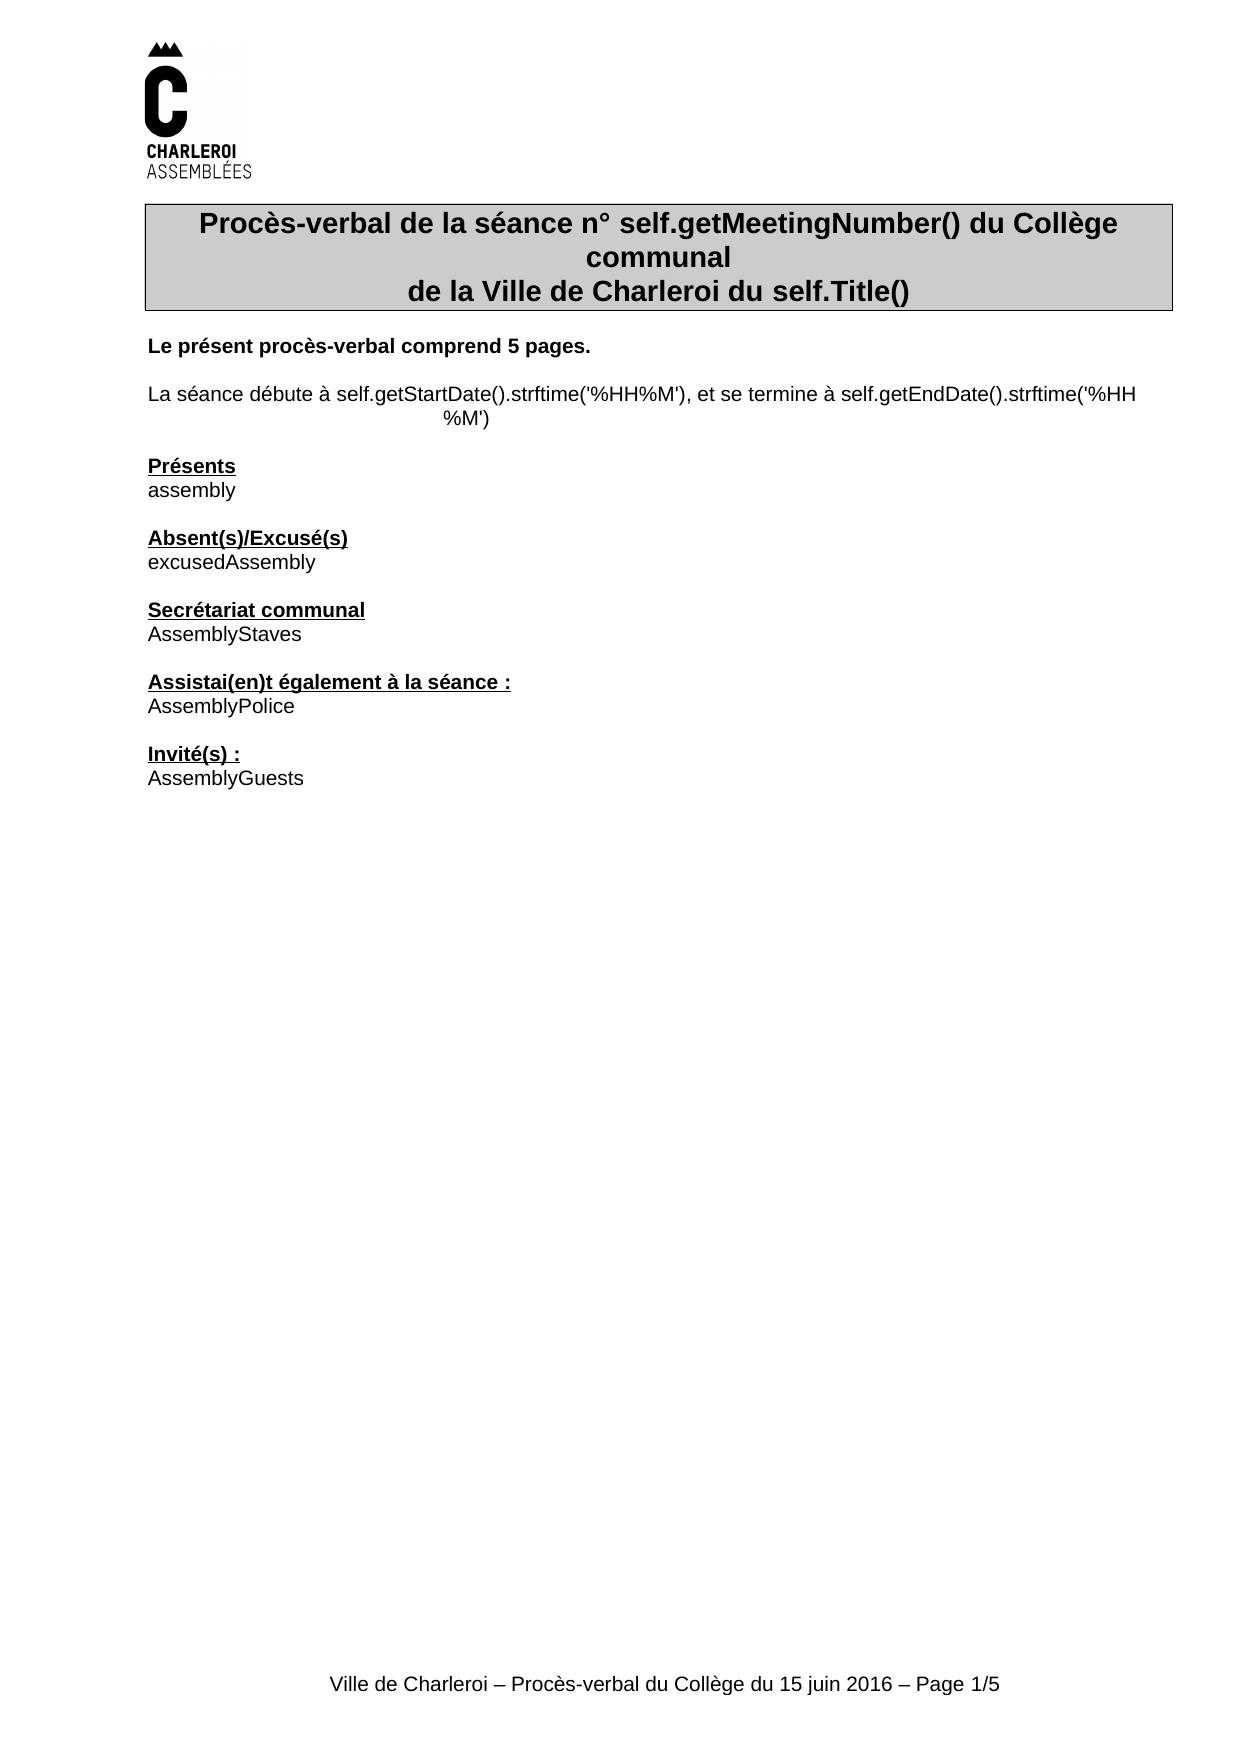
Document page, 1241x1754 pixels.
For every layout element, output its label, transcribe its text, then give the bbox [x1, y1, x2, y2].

picture [144, 42, 251, 182]
text AssemblyPolice [148, 693, 1181, 717]
text Invité(s) : [148, 741, 1181, 765]
text assembly [148, 478, 1181, 502]
text Procès-verbal de la séance n° self.getMeetingNumber() du Collège communal de la Ville de Charleroi du self.Title() [146, 205, 1172, 310]
text AssemblyGuests [148, 765, 1181, 789]
text Le présent procès-verbal comprend 5 pages. [148, 334, 1181, 358]
text Absent(s)/Excusé(s) [148, 526, 1181, 550]
text excusedAssembly [148, 550, 1181, 574]
text AssemblyStaves [148, 622, 1181, 646]
text La séance débute à self.getStartDate().strftime('%HH%M'), et se termine à self.getEndDate().strftime('%HH%M') [148, 382, 1181, 430]
text Secrétariat communal [148, 598, 1181, 622]
text Présents [148, 454, 1181, 478]
text Assistai(en)t également à la séance : [148, 669, 1181, 693]
